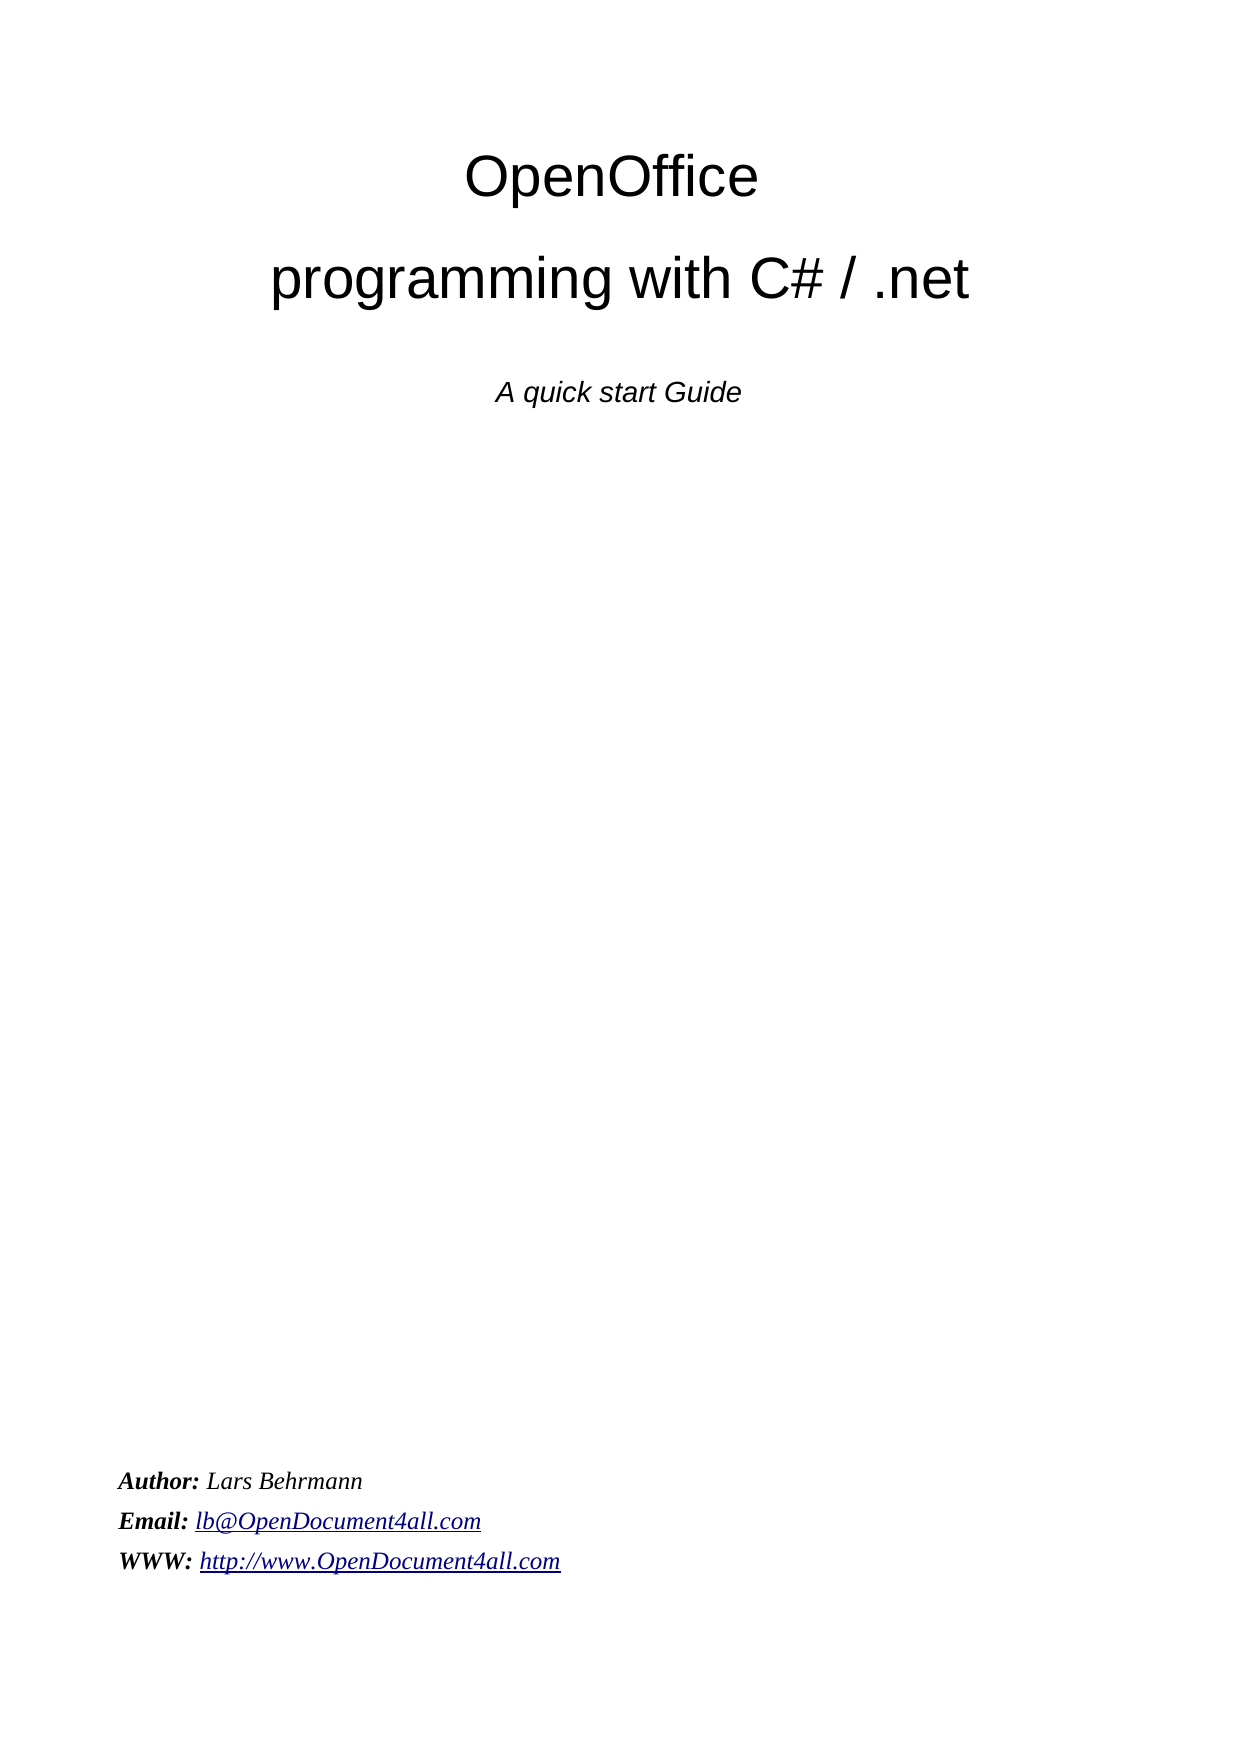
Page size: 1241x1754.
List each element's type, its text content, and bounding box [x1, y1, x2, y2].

subtitle OpenOffice [118, 143, 1122, 208]
subtitle A quick start Guide [118, 376, 1122, 409]
text Email: lb@OpenDocument4all.com [118, 1507, 1122, 1535]
text Author: Lars Behrmann [118, 1467, 1122, 1494]
subtitle programming with C# / .net [118, 246, 1122, 311]
text WWW: http://www.OpenDocument4all.com [118, 1547, 1122, 1575]
